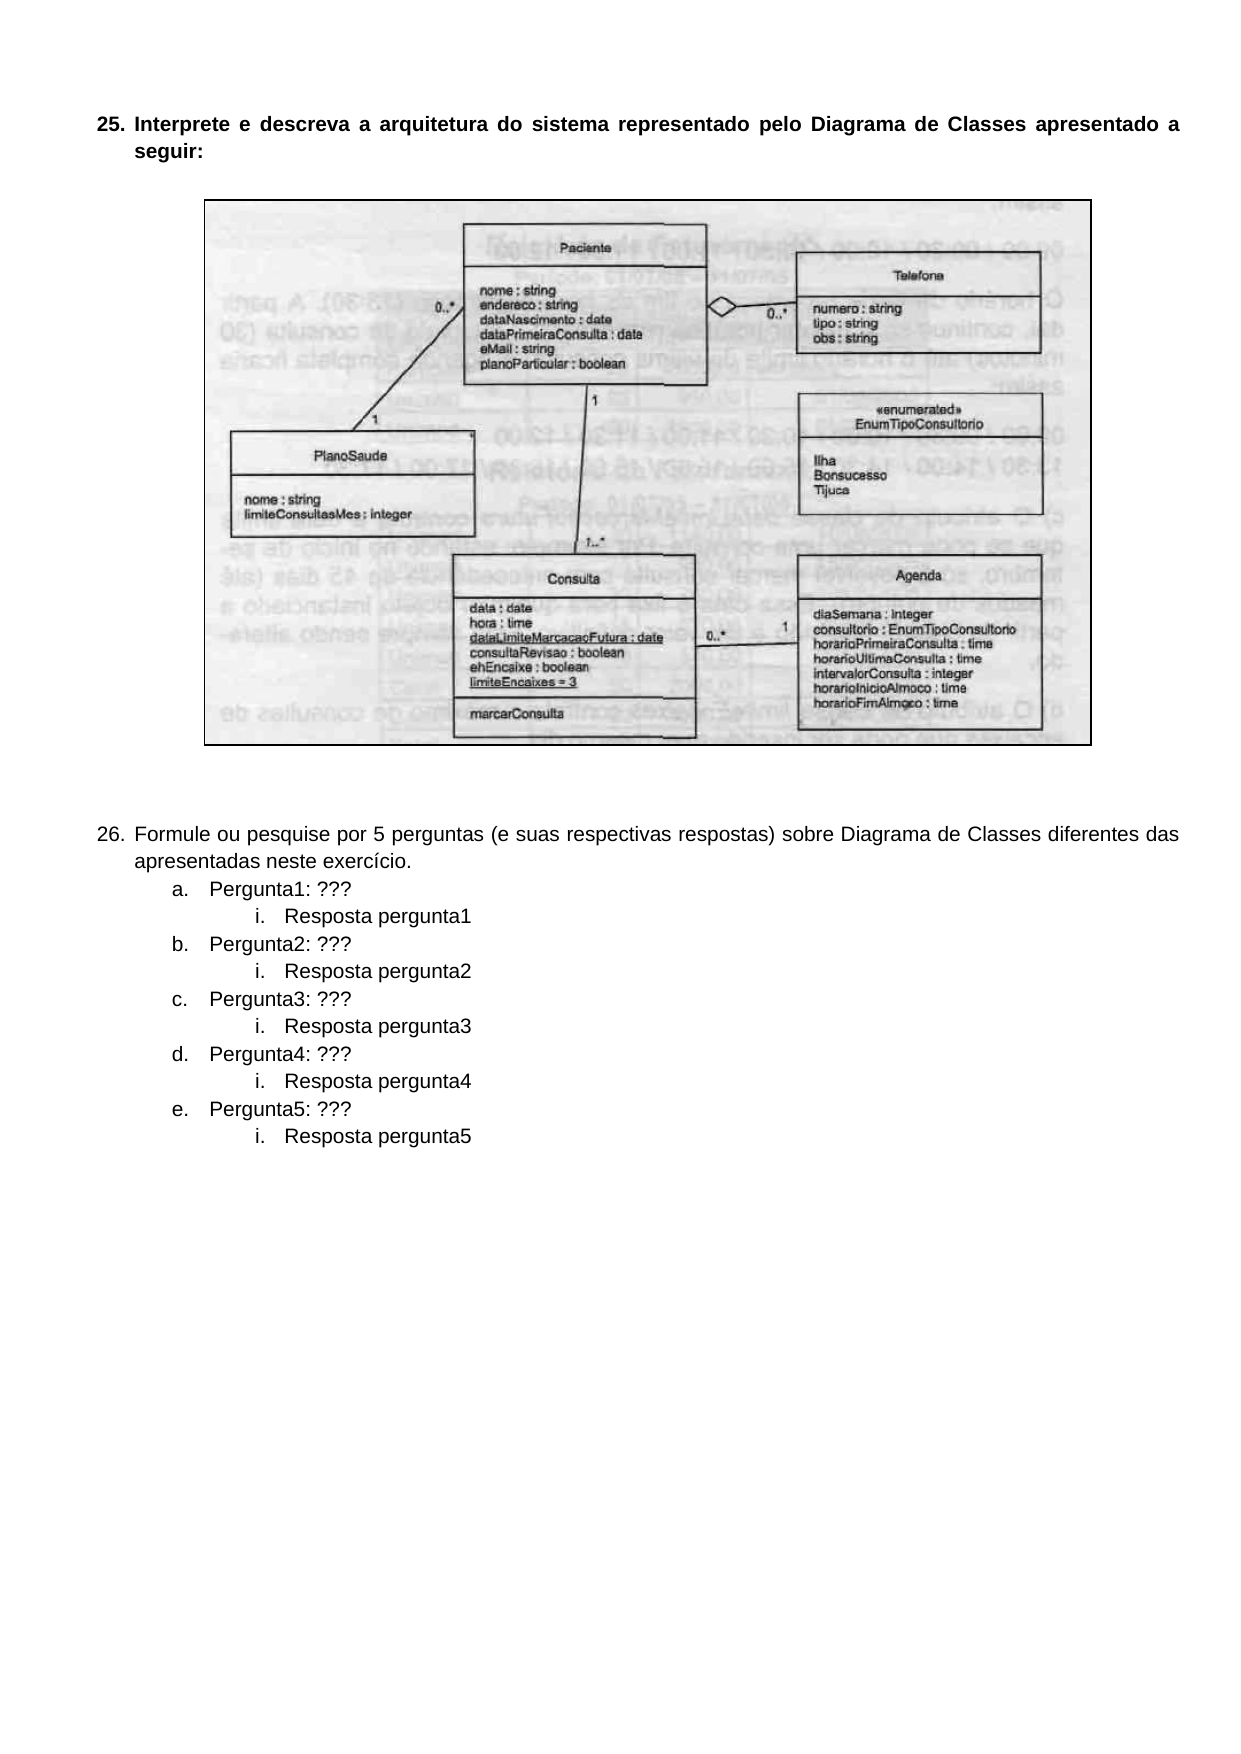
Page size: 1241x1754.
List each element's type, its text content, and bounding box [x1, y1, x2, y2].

list Resposta pergunta2 [265, 959, 1181, 983]
list Formule ou pesquise por 5 perguntas (e suas respectivas respostas) sobre Diagrama de Classes diferentes das apresentadas neste exercício. [97, 822, 1181, 873]
list Pergunta1: ??? [172, 877, 1181, 901]
list Resposta pergunta3 [265, 1014, 1181, 1038]
list Pergunta5: ??? [172, 1097, 1181, 1121]
list Interprete e descreva a arquitetura do sistema representado pelo Diagrama de Classes apresentado a seguir: [97, 112, 1181, 163]
list Pergunta3: ??? [172, 987, 1181, 1011]
list Resposta pergunta1 [265, 904, 1181, 928]
list Resposta pergunta5 [265, 1124, 1181, 1148]
picture [205, 201, 1039, 744]
list Pergunta4: ??? [172, 1042, 1181, 1066]
list Pergunta2: ??? [172, 932, 1181, 956]
list Resposta pergunta4 [265, 1069, 1181, 1093]
